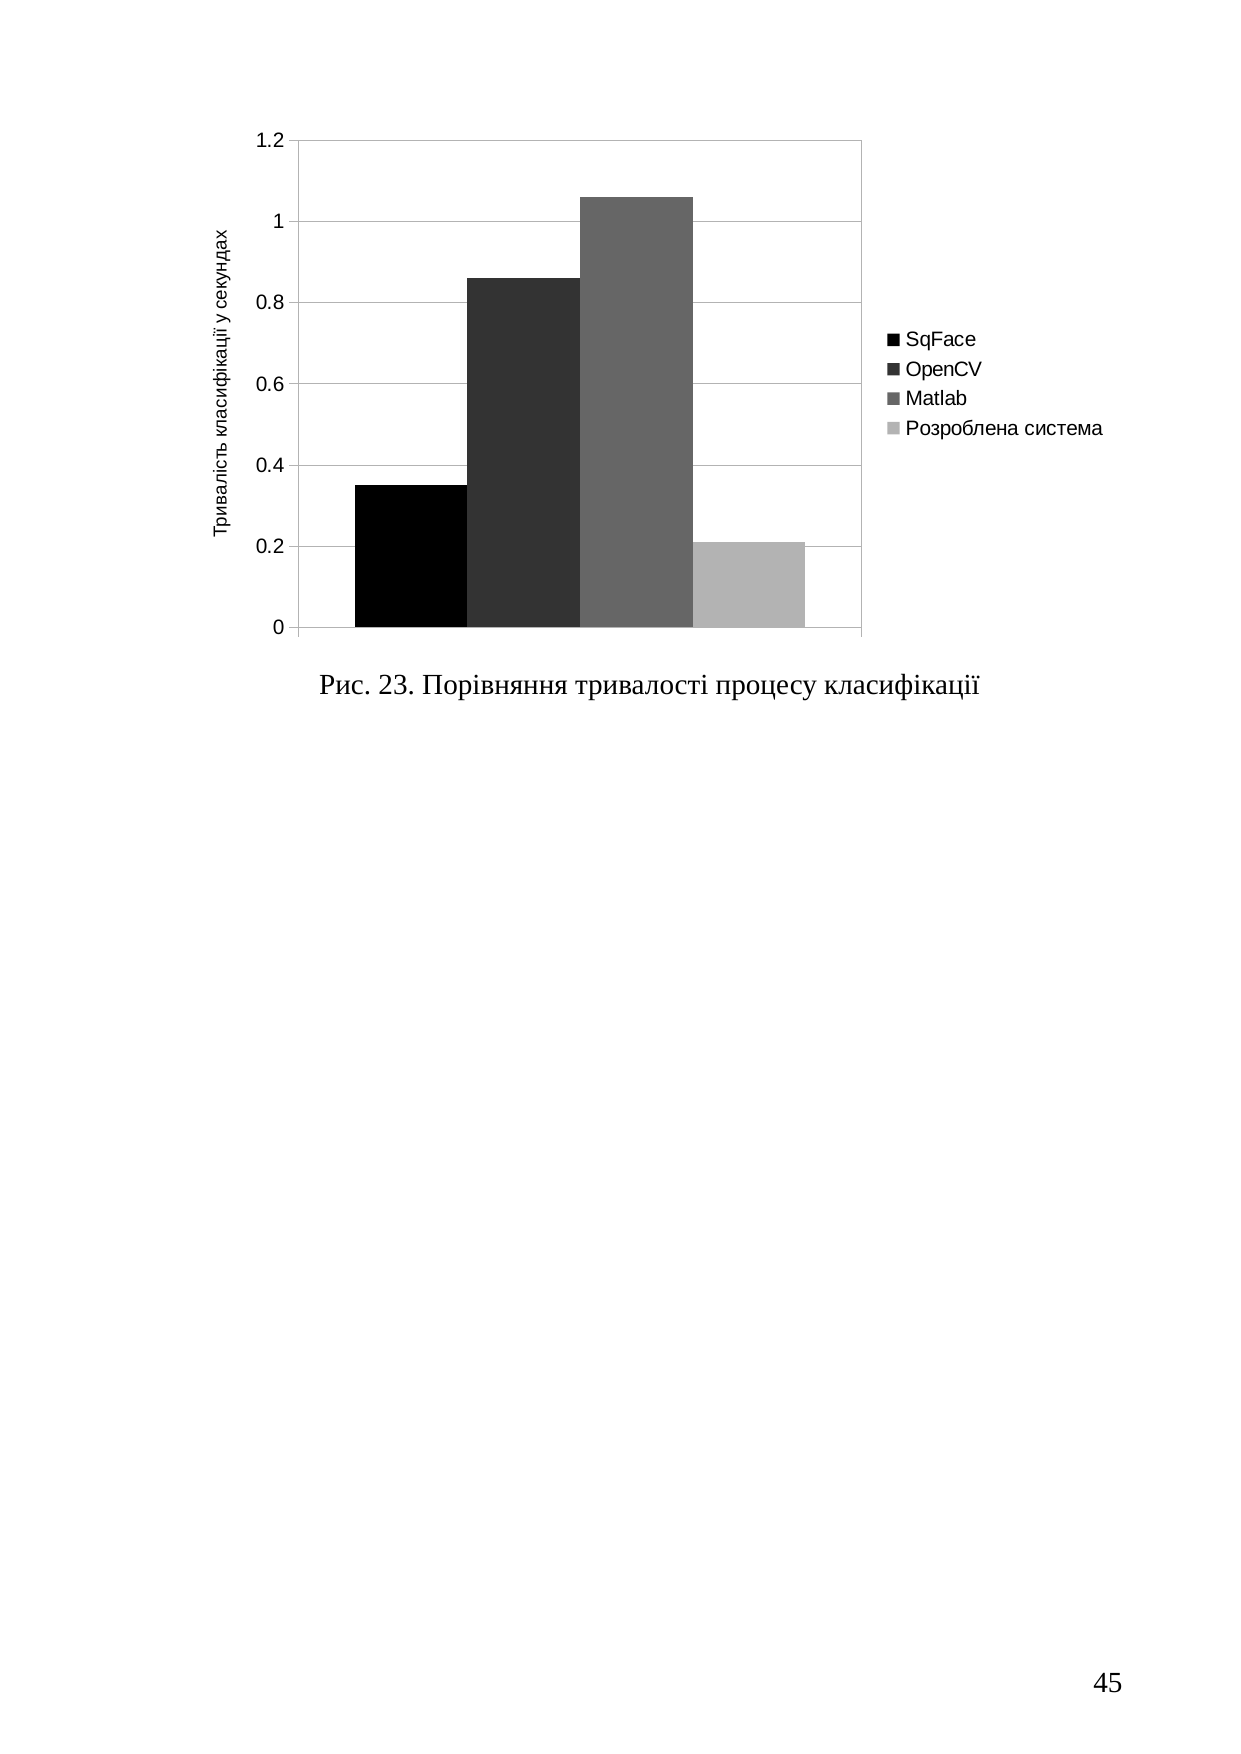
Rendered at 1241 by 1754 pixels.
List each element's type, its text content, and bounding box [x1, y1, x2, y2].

text Рис. 23. Порівняння тривалості процесу класифікації [177, 667, 1122, 700]
